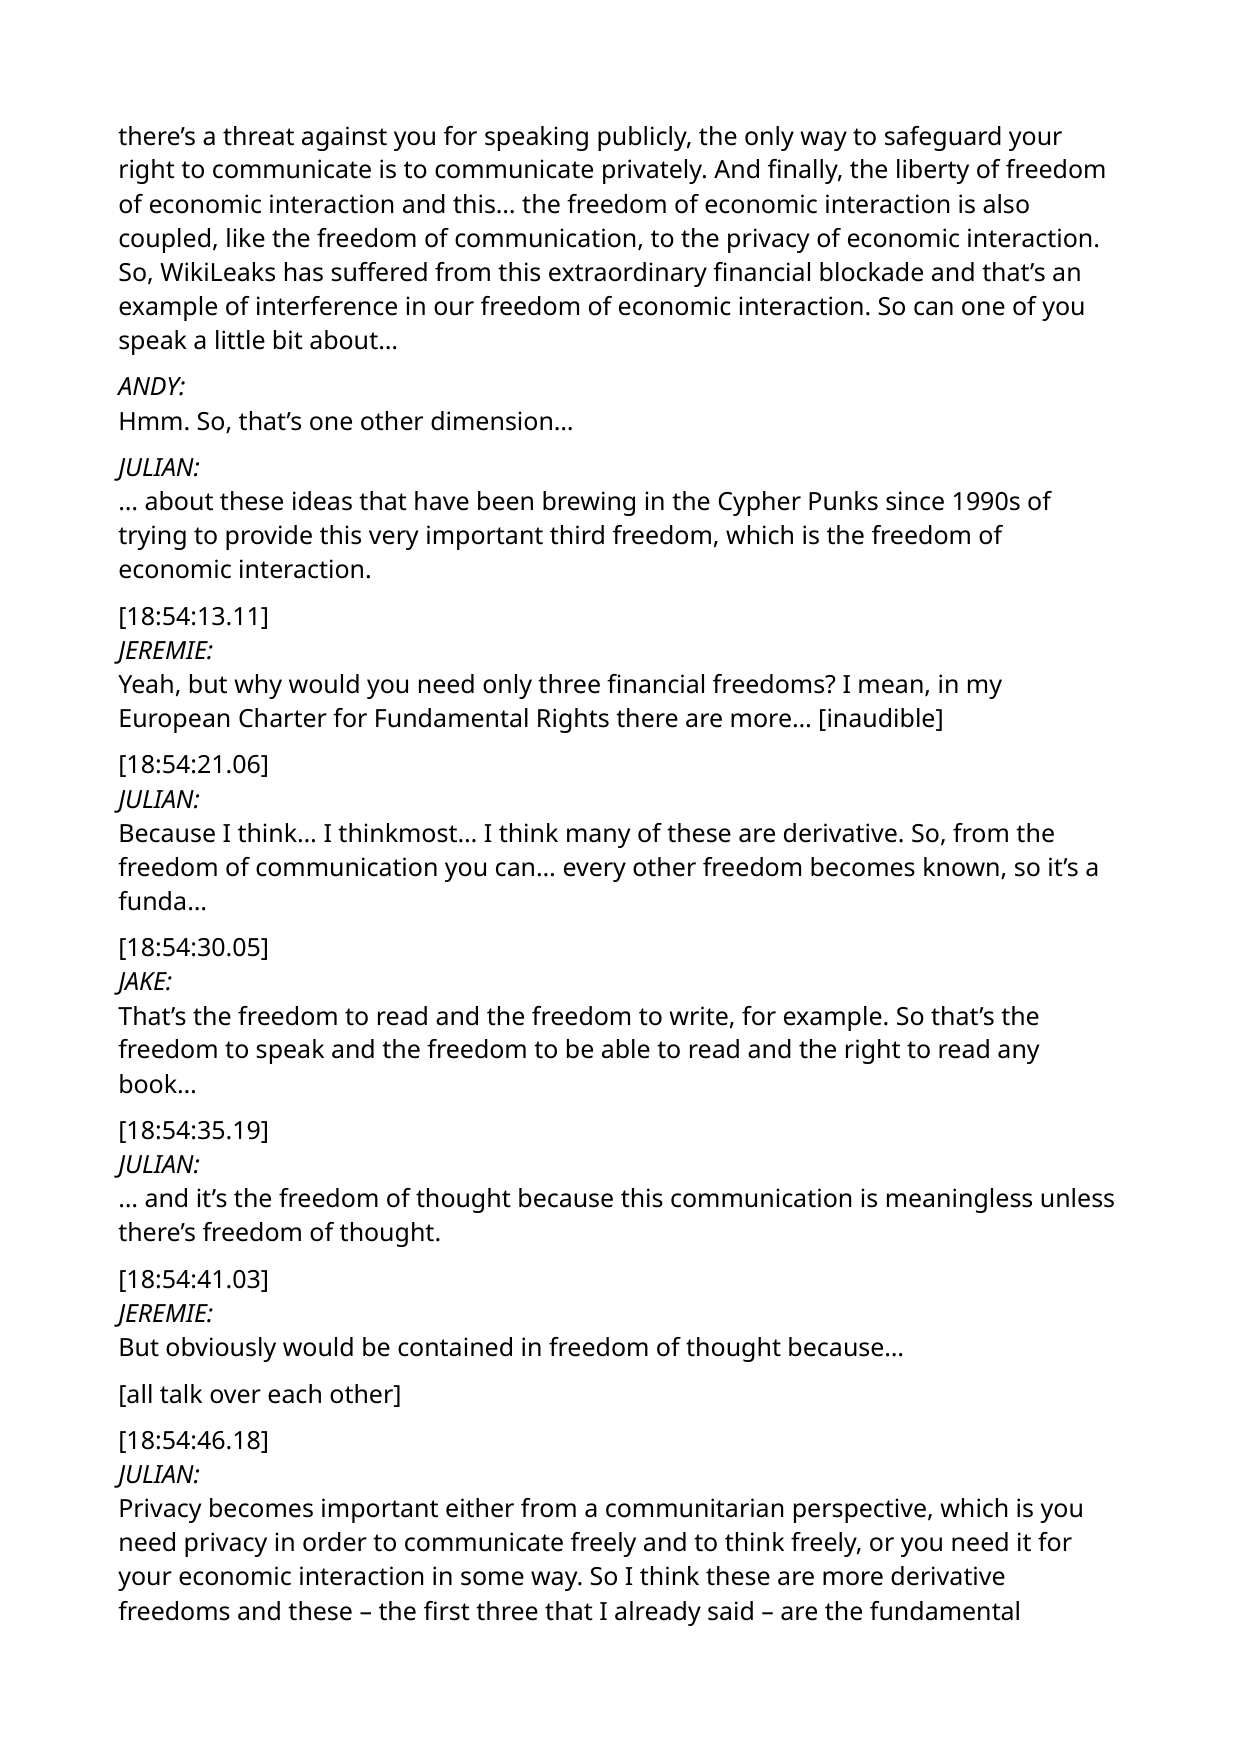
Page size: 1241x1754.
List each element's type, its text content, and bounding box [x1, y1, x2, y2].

text [18:54:21.06] JULIAN: Because I think… I thinkmost… I think many of these are derivative. So, from the freedom of communication you can… every other freedom becomes known, so it’s a funda… [118, 747, 1122, 917]
text there’s a threat against you for speaking publicly, the only way to safeguard your right to communicate is to communicate privately. And finally, the liberty of freedom of economic interaction and this… the freedom of economic interaction is also coupled, like the freedom of communication, to the privacy of economic interaction. So, WikiLeaks has suffered from this extraordinary financial blockade and that’s an example of interference in our freedom of economic interaction. So can one of you speak a little bit about… [118, 118, 1122, 357]
text [18:54:35.19] JULIAN: … and it’s the freedom of thought because this communication is meaningless unless there’s freedom of thought. [118, 1113, 1122, 1249]
text [18:54:13.11] JEREMIE: Yeah, but why would you need only three financial freedoms? I mean, in my European Charter for Fundamental Rights there are more… [inaudible] [118, 598, 1122, 735]
text ANDY: Hmm. So, that’s one other dimension… [118, 369, 1122, 437]
text [all talk over each other] [118, 1376, 1122, 1410]
text [18:54:41.03] JEREMIE: But obviously would be contained in freedom of thought because… [118, 1262, 1122, 1364]
text JULIAN: … about these ideas that have been brewing in the Cypher Punks since 1990s of trying to provide this very important third freedom, which is the freedom of economic interaction. [118, 450, 1122, 586]
text [18:54:46.18] JULIAN: Privacy becomes important either from a communitarian perspective, which is you need privacy in order to communicate freely and to think freely, or you need it for your economic interaction in some way. So I think these are more derivative freedoms and these – the first three that I already said – are the fundamental [118, 1423, 1122, 1627]
text [18:54:30.05] JAKE: That’s the freedom to read and the freedom to write, for example. So that’s the freedom to speak and the freedom to be able to read and the right to read any book… [118, 930, 1122, 1100]
